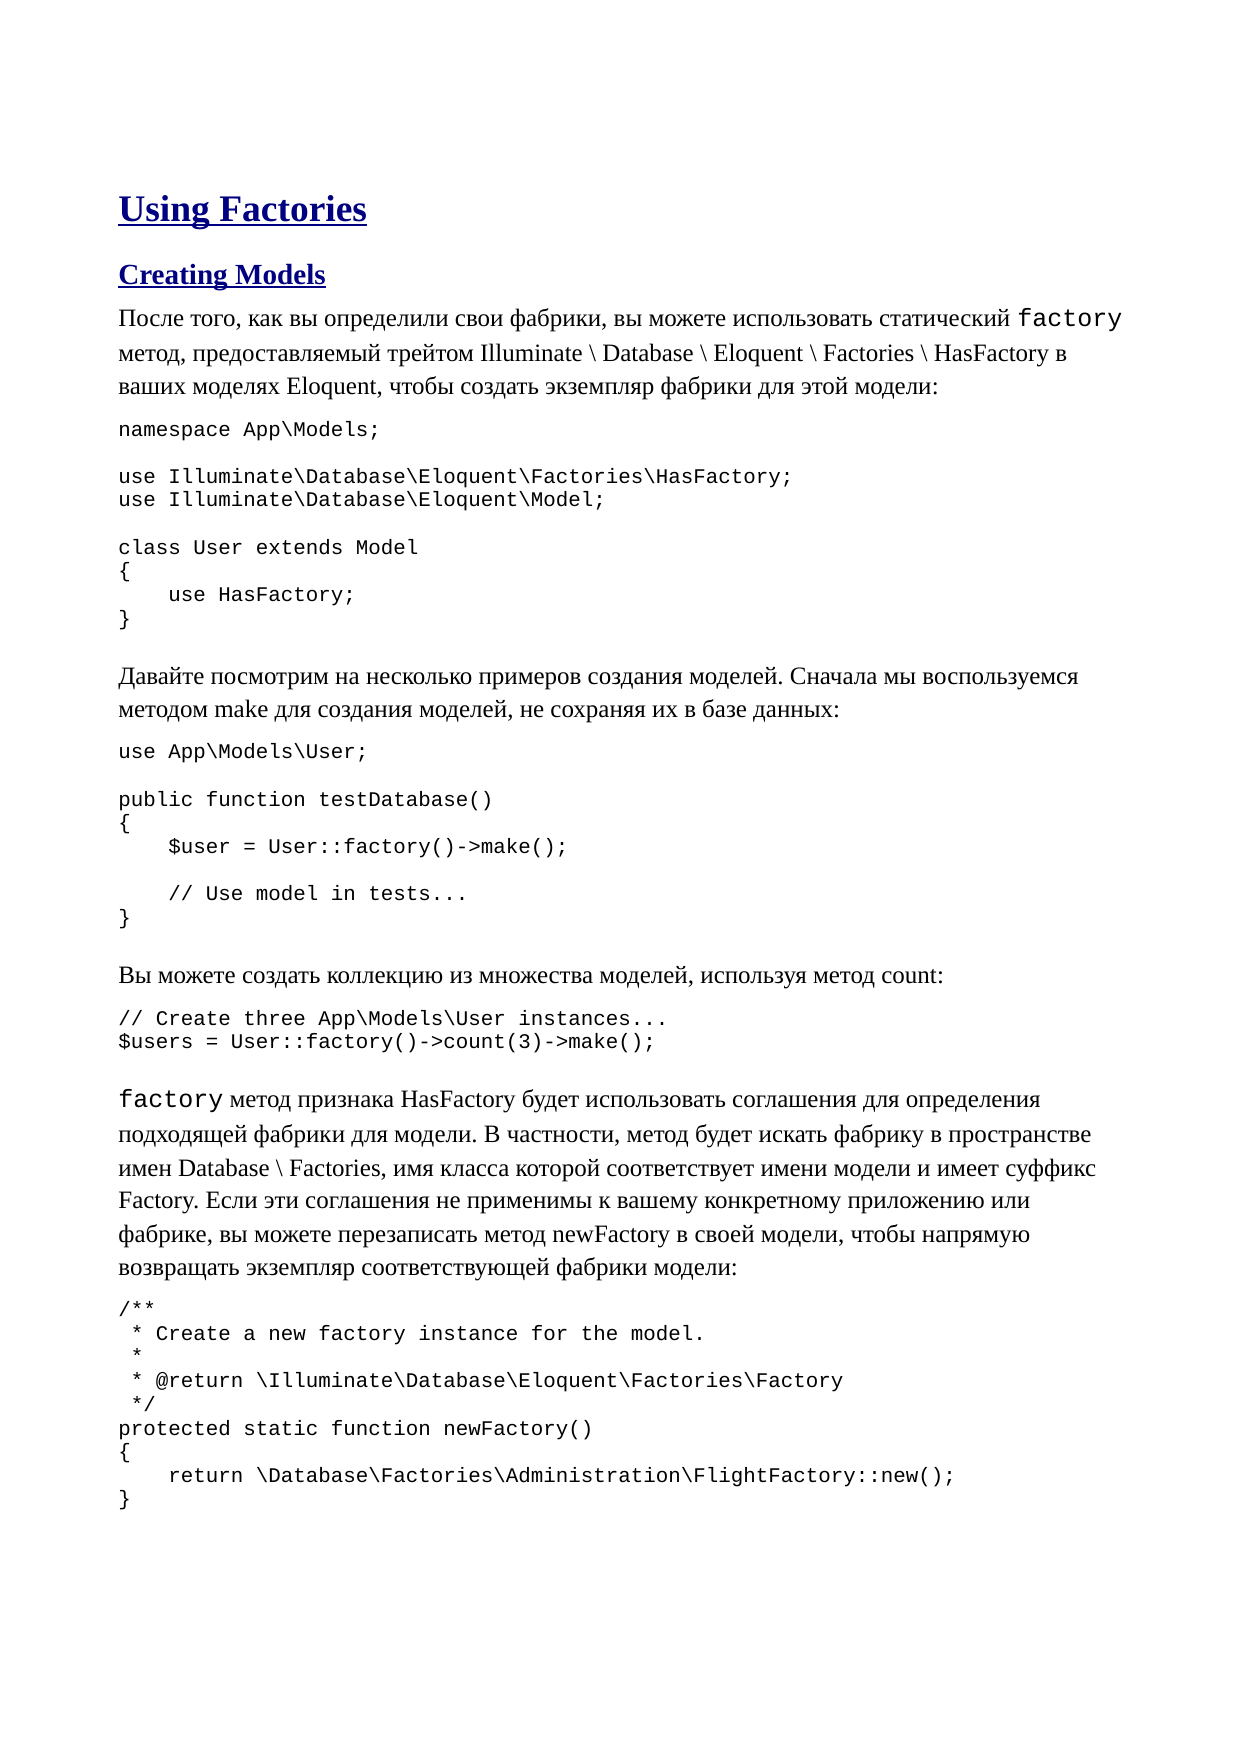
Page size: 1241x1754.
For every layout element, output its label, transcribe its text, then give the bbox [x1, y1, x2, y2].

text return \Database\Factories\Administration\FlightFactory::new(); [118, 1465, 1122, 1488]
text class User extends Model [118, 537, 1122, 560]
text use Illuminate\Database\Eloquent\Factories\HasFactory; [118, 466, 1122, 489]
text */ [118, 1394, 1122, 1417]
text /** [118, 1299, 1122, 1323]
text * Create a new factory instance for the model. [118, 1323, 1122, 1347]
text * @return \Illuminate\Database\Eloquent\Factories\Factory [118, 1370, 1122, 1394]
subtitle Using Factories [118, 187, 1122, 230]
text } [118, 608, 1122, 631]
text После того, как вы определили свои фабрики, вы можете использовать статический factory метод, предоставляемый трейтом Illuminate \ Database \ Eloquent \ Factories \ HasFactory в ваших моделях Eloquent, чтобы создать экземпляр фабрики для этой модели: [118, 303, 1122, 400]
text use App\Models\User; [118, 741, 1122, 765]
text factory метод признака HasFactory будет использовать соглашения для определения подходящей фабрики для модели. В частности, метод будет искать фабрику в пространстве имен Database \ Factories, имя класса которой соответствует имени модели и имеет суффикс Factory. Если эти соглашения не применимы к вашему конкретному приложению или фабрике, вы можете перезаписать метод newFactory в своей модели, чтобы напрямую возвращать экземпляр соответствующей фабрики модели: [118, 1084, 1122, 1280]
text use Illuminate\Database\Eloquent\Model; [118, 489, 1122, 513]
text use HasFactory; [118, 584, 1122, 608]
text Вы можете создать коллекцию из множества моделей, используя метод count: [118, 960, 1122, 989]
text * [118, 1347, 1122, 1370]
text namespace App\Models; [118, 418, 1122, 442]
text Давайте посмотрим на несколько примеров создания моделей. Сначала мы воспользуемся методом make для создания моделей, не сохраняя их в базе данных: [118, 661, 1122, 723]
text // Create three App\Models\User instances... [118, 1008, 1122, 1031]
text protected static function newFactory() [118, 1417, 1122, 1441]
text $user = User::factory()->make(); [118, 836, 1122, 860]
text { [118, 812, 1122, 836]
text $users = User::factory()->count(3)->make(); [118, 1031, 1122, 1055]
text // Use model in tests... [118, 883, 1122, 907]
text } [118, 1488, 1122, 1512]
text { [118, 1441, 1122, 1465]
text public function testDatabase() [118, 789, 1122, 812]
text { [118, 560, 1122, 584]
subtitle Creating Models [118, 257, 1122, 290]
text } [118, 907, 1122, 931]
